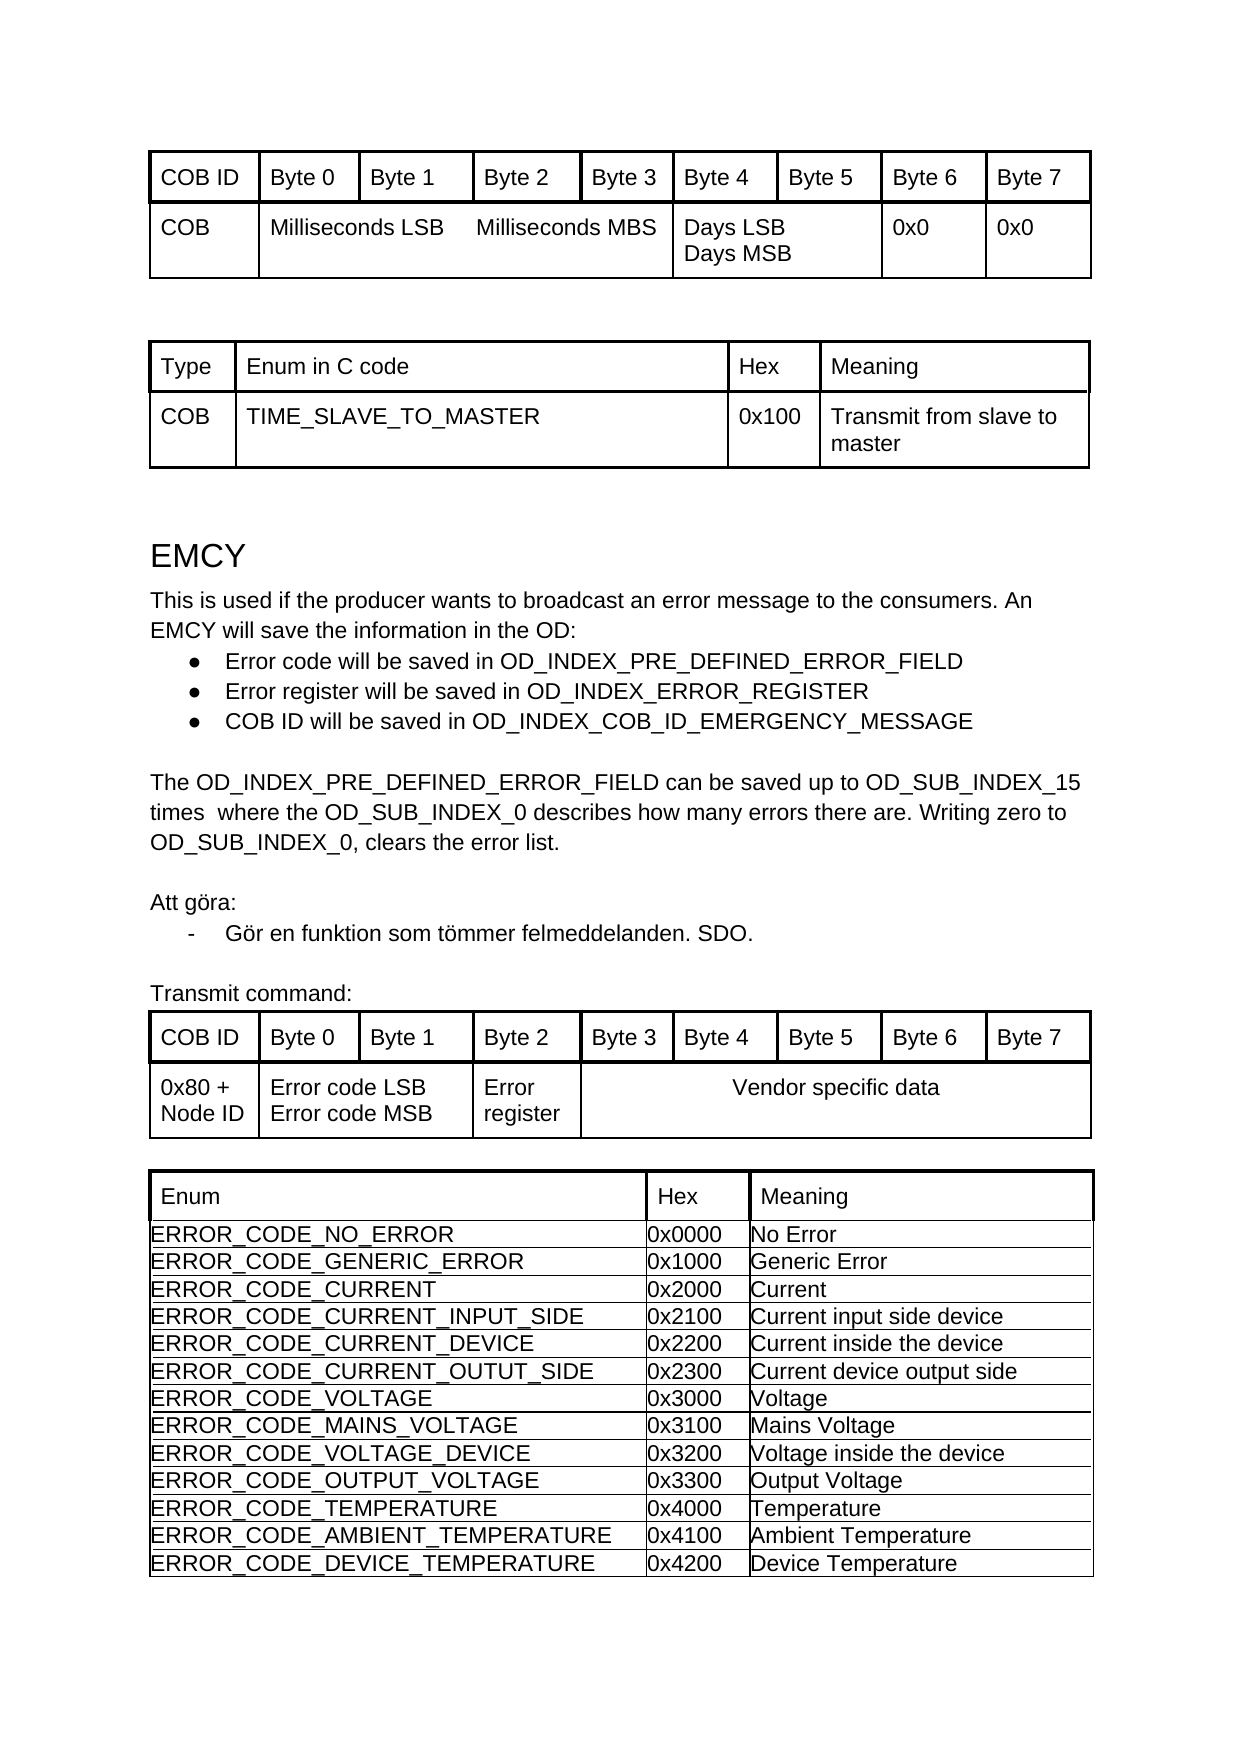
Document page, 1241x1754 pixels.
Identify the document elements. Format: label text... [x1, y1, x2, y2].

table_header Enum in C code [237, 343, 727, 390]
table_header Byte 1 [361, 1013, 472, 1060]
table_cell 0x4000 [647, 1495, 749, 1521]
table_cell 0x100 [729, 393, 819, 466]
table_cell TIME_SLAVE_TO_MASTER [237, 393, 727, 466]
list Error code will be saved in OD_INDEX_PRE_DEFINED_ERROR_FIELD [187, 648, 1090, 674]
table_cell Current device output side [751, 1357, 1093, 1384]
table_cell Temperature [751, 1494, 1093, 1521]
table_header Byte 5 [779, 1013, 880, 1060]
table_header Hex [730, 343, 819, 390]
table_header Byte 6 [883, 153, 985, 200]
table_header Byte 0 [261, 1013, 358, 1060]
table_cell 0x4100 [647, 1522, 749, 1548]
table_header COB ID [152, 153, 258, 200]
list Error register will be saved in OD_INDEX_ERROR_REGISTER [187, 678, 1090, 704]
table_cell ERROR_CODE_CURRENT [151, 1275, 646, 1302]
list Gör en funktion som tömmer felmeddelanden. SDO. [187, 919, 1090, 946]
table_cell ERROR_CODE_TEMPERATURE [151, 1494, 646, 1521]
table_cell ERROR_CODE_MAINS_VOLTAGE [151, 1411, 646, 1439]
table_cell ERROR_CODE_CURRENT_INPUT_SIDE [151, 1302, 646, 1329]
table_cell Voltage [751, 1384, 1093, 1411]
table_cell Device Temperature [751, 1549, 1093, 1576]
table_cell Current inside the device [751, 1329, 1093, 1357]
table_header Byte 4 [675, 1013, 776, 1060]
table_header Byte 0 [261, 153, 358, 200]
table_cell Voltage inside the device [751, 1439, 1093, 1466]
table_cell 0x3100 [647, 1413, 749, 1439]
table_cell COB [151, 393, 235, 466]
table_header Meaning [752, 1173, 1092, 1220]
table_cell 0x4200 [647, 1550, 749, 1576]
table_cell 0x2100 [647, 1303, 749, 1329]
table_header COB ID [152, 1013, 258, 1060]
table_cell 0x2000 [647, 1276, 749, 1302]
table_cell 0x3300 [647, 1467, 749, 1494]
table_cell 0x80 + Node ID [151, 1064, 258, 1137]
table_cell Error code LSB Error code MSB [260, 1064, 472, 1137]
table_header Hex [648, 1173, 748, 1220]
list COB ID will be saved in OD_INDEX_COB_ID_EMERGENCY_MESSAGE [187, 708, 1090, 734]
text Att göra: [150, 889, 1090, 916]
table_header Type [152, 343, 234, 390]
table_cell 0x3200 [647, 1440, 749, 1466]
table_header Byte 3 [583, 153, 672, 200]
table_cell Days LSB Days MSB [674, 204, 881, 277]
text This is used if the producer wants to broadcast an error message to the consumers. An EMCY will save the information in the OD: [150, 587, 1090, 644]
table_cell ERROR_CODE_NO_ERROR [151, 1221, 646, 1247]
table_header Byte 2 [475, 153, 579, 200]
table_cell ERROR_CODE_CURRENT_DEVICE [151, 1329, 646, 1357]
table_cell Ambient Temperature [751, 1521, 1093, 1548]
table_cell Output Voltage [751, 1466, 1093, 1494]
table_header Byte 7 [988, 1013, 1089, 1060]
table_header Enum [152, 1173, 645, 1220]
table_cell Vendor specific data [582, 1064, 1090, 1137]
table_cell 0x0000 [647, 1221, 749, 1247]
table_header Byte 4 [675, 153, 776, 200]
table_cell Mains Voltage [751, 1411, 1093, 1439]
table_header Byte 6 [883, 1013, 985, 1060]
table_cell 0x2300 [647, 1358, 749, 1384]
table_cell Current [751, 1275, 1093, 1302]
table_cell 0x1000 [647, 1248, 749, 1274]
table_cell ERROR_CODE_DEVICE_TEMPERATURE [151, 1549, 646, 1576]
table_cell ERROR_CODE_CURRENT_OUTUT_SIDE [151, 1357, 646, 1384]
table_cell 0x3000 [647, 1385, 749, 1411]
table_cell ERROR_CODE_VOLTAGE [151, 1384, 646, 1411]
table_cell COB [151, 204, 258, 277]
table_cell ERROR_CODE_VOLTAGE_DEVICE [151, 1439, 646, 1466]
text The OD_INDEX_PRE_DEFINED_ERROR_FIELD can be saved up to OD_SUB_INDEX_15 times where the OD_SUB_INDEX_0 describes how many errors there are. Writing zero to OD_SUB_INDEX_0, clears the error list. [150, 768, 1090, 855]
table_cell Current input side device [751, 1302, 1093, 1329]
table_cell 0x0 [883, 204, 985, 277]
table_cell ERROR_CODE_OUTPUT_VOLTAGE [151, 1466, 646, 1494]
table_cell 0x2200 [647, 1330, 749, 1357]
table_cell Milliseconds LSB Milliseconds MBS [260, 204, 672, 277]
text Transmit command: [150, 980, 1090, 1006]
table_header Meaning [822, 343, 1088, 390]
table_header Byte 1 [361, 153, 472, 200]
table_cell ERROR_CODE_GENERIC_ERROR [151, 1247, 646, 1274]
table_cell Error register [474, 1064, 580, 1137]
table_header Byte 2 [475, 1013, 579, 1060]
table_header Byte 7 [988, 153, 1089, 200]
subtitle EMCY [150, 536, 1090, 575]
table_cell 0x0 [987, 204, 1090, 277]
table_header Byte 3 [583, 1013, 672, 1060]
table_header Byte 5 [779, 153, 880, 200]
table_cell Transmit from slave to master [821, 390, 1088, 466]
table_cell No Error [751, 1220, 1093, 1247]
table_cell Generic Error [751, 1247, 1093, 1274]
table_cell ERROR_CODE_AMBIENT_TEMPERATURE [151, 1521, 646, 1548]
